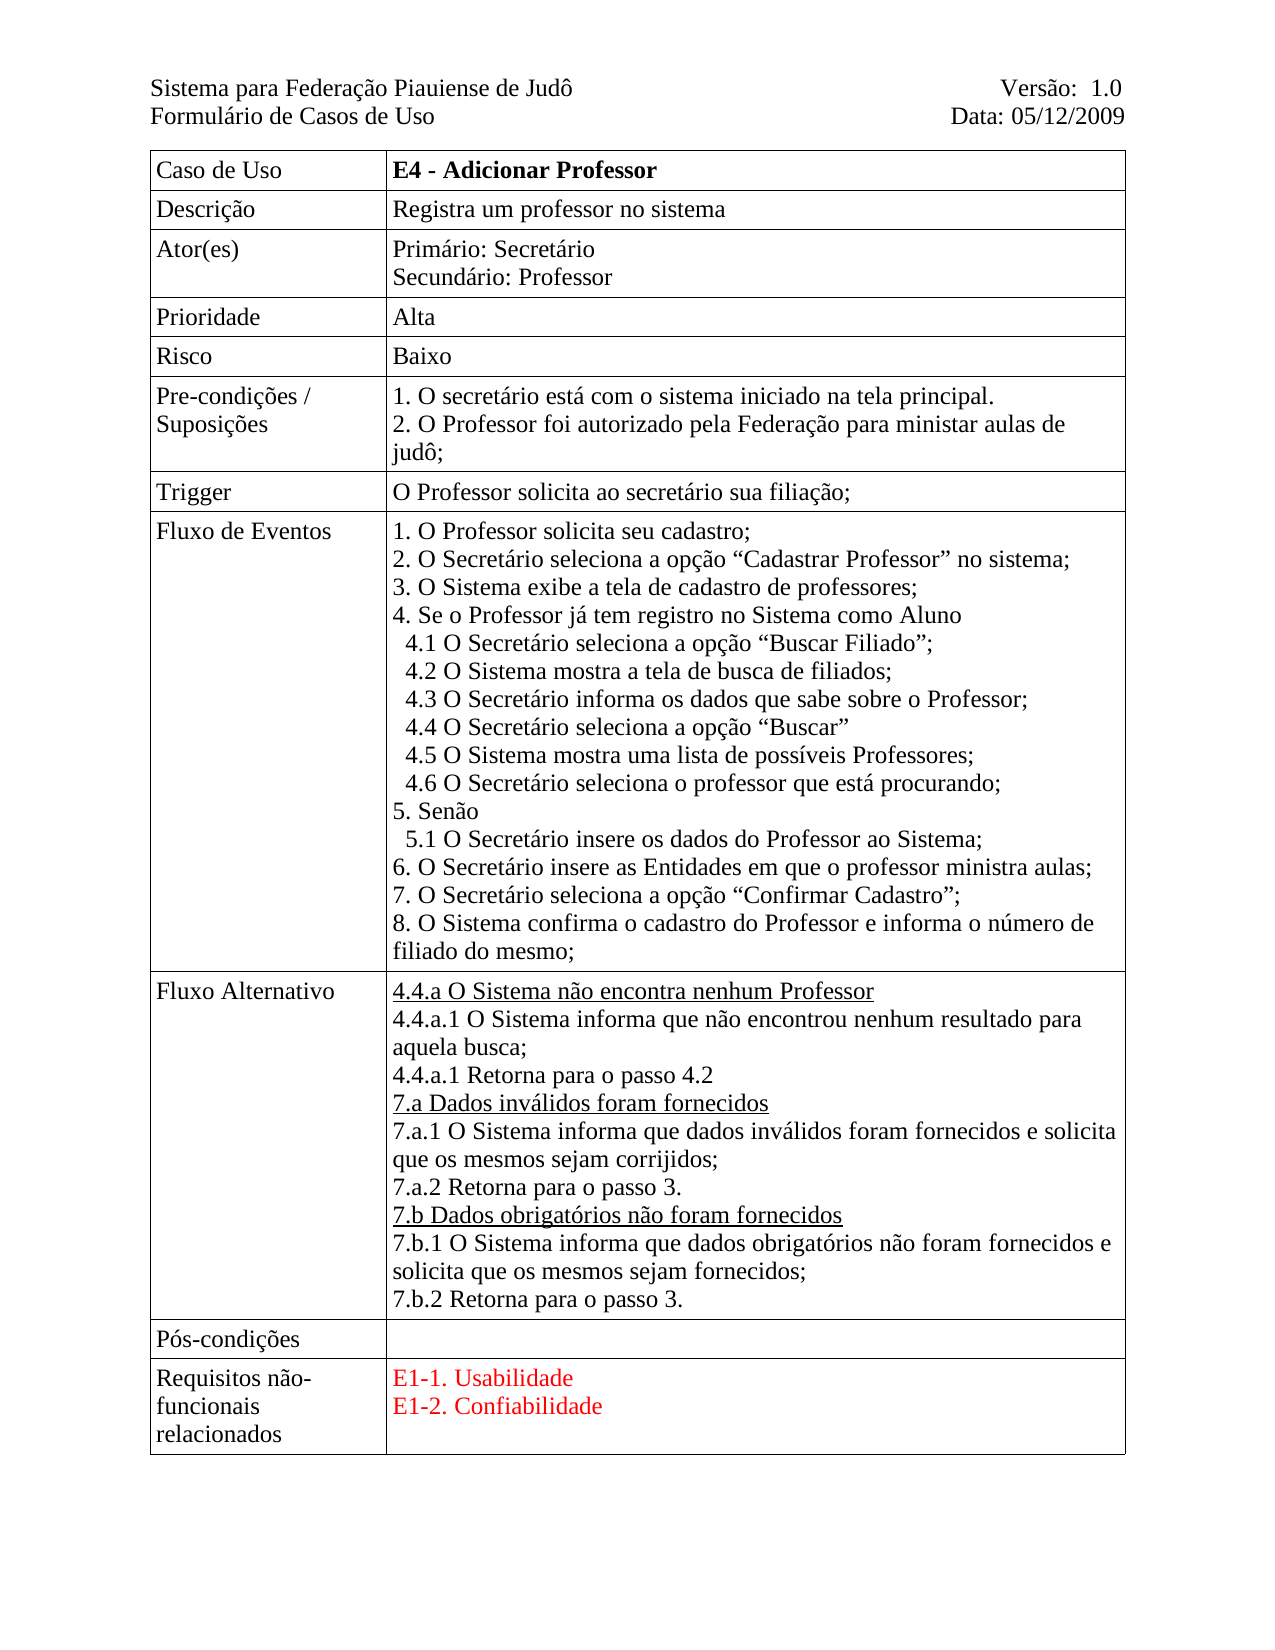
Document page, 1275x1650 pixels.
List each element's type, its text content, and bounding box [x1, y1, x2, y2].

table_cell Pós-condições [151, 1320, 386, 1358]
table_cell 1. O Professor solicita seu cadastro; 2. O Secretário seleciona a opção “Cadastrar Professor” no sistema; 3. O Sistema exibe a tela de cadastro de professores; 4. Se o Professor já tem registro no Sistema como Aluno 4.1 O Secretário seleciona a opção “Buscar Filiado”; 4.2 O Sistema mostra a tela de busca de filiados; 4.3 O Secretário informa os dados que sabe sobre o Professor; 4.4 O Secretário seleciona a opção “Buscar” 4.5 O Sistema mostra uma lista de possíveis Professores; 4.6 O Secretário seleciona o professor que está procurando; 5. Senão 5.1 O Secretário insere os dados do Professor ao Sistema; 6. O Secretário insere as Entidades em que o professor ministra aulas; 7. O Secretário seleciona a opção “Confirmar Cadastro”; 8. O Sistema confirma o cadastro do Professor e informa o número de filiado do mesmo; [387, 512, 1125, 971]
table_cell 1. O secretário está com o sistema iniciado na tela principal. 2. O Professor foi autorizado pela Federação para ministar aulas de judô; [387, 377, 1125, 471]
table_cell Requisitos não-funcionais relacionados [151, 1359, 386, 1454]
table_cell Fluxo Alternativo [151, 972, 386, 1319]
table_cell Descrição [151, 191, 386, 229]
table_cell [387, 1320, 1125, 1358]
table_header Caso de Uso [151, 151, 386, 190]
table_cell Registra um professor no sistema [387, 191, 1125, 229]
table_cell Fluxo de Eventos [151, 512, 386, 971]
table_cell Prioridade [151, 298, 386, 336]
table_cell 4.4.a O Sistema não encontra nenhum Professor 4.4.a.1 O Sistema informa que não encontrou nenhum resultado para aquela busca; 4.4.a.1 Retorna para o passo 4.2 7.a Dados inválidos foram fornecidos 7.a.1 O Sistema informa que dados inválidos foram fornecidos e solicita que os mesmos sejam corrijidos; 7.a.2 Retorna para o passo 3. 7.b Dados obrigatórios não foram fornecidos 7.b.1 O Sistema informa que dados obrigatórios não foram fornecidos e solicita que os mesmos sejam fornecidos; 7.b.2 Retorna para o passo 3. [387, 972, 1125, 1319]
table_cell Primário: Secretário Secundário: Professor [387, 230, 1125, 297]
table_cell Ator(es) [151, 230, 386, 297]
table_cell O Professor solicita ao secretário sua filiação; [387, 472, 1125, 511]
table_header E4 - Adicionar Professor [387, 151, 1125, 190]
table_cell Baixo [387, 337, 1125, 376]
table_cell Alta [387, 298, 1125, 336]
table_cell Trigger [151, 472, 386, 511]
table_cell Pre-condições / Suposições [151, 377, 386, 471]
table_cell E1-1. Usabilidade E1-2. Confiabilidade [387, 1359, 1125, 1454]
table_cell Risco [151, 337, 386, 376]
